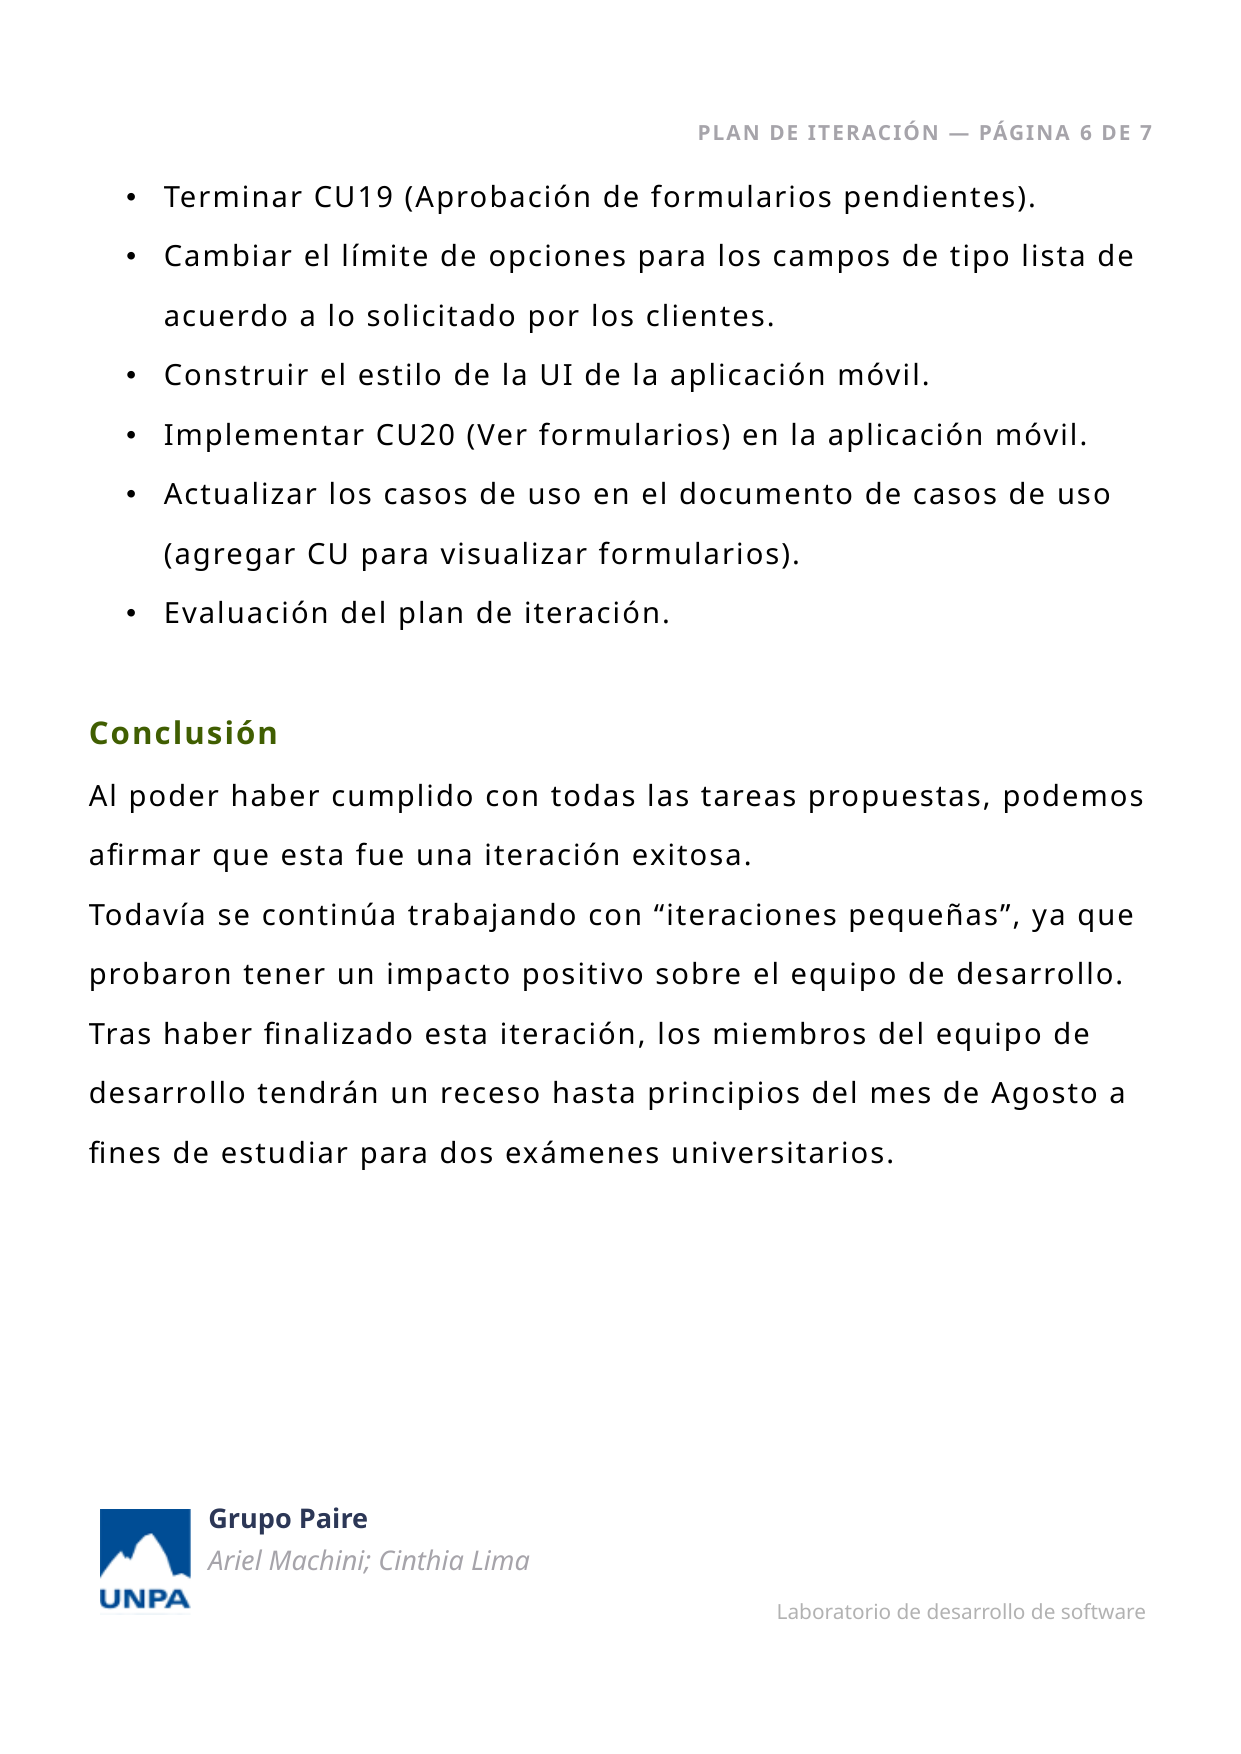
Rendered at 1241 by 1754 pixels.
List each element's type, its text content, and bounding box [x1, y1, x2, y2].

text Al poder haber cumplido con todas las tareas propuestas, podemos afirmar que esta fue una iteración exitosa. [88, 775, 1152, 874]
picture [100, 1509, 191, 1615]
list Terminar CU19 (Aprobación de formularios pendientes). [126, 176, 1152, 216]
list Evaluación del plan de iteración. [126, 592, 1152, 632]
text Conclusión [88, 711, 1152, 754]
list Actualizar los casos de uso en el documento de casos de uso (agregar CU para visualizar formularios). [126, 473, 1152, 573]
text Todavía se continúa trabajando con “iteraciones pequeñas”, ya que probaron tener un impacto positivo sobre el equipo de desarrollo. [88, 894, 1152, 993]
text Tras haber finalizado esta iteración, los miembros del equipo de desarrollo tendrán un receso hasta principios del mes de Agosto a fines de estudiar para dos exámenes universitarios. [88, 1013, 1152, 1172]
list Cambiar el límite de opciones para los campos de tipo lista de acuerdo a lo solicitado por los clientes. [126, 236, 1152, 335]
list Construir el estilo de la UI de la aplicación móvil. [126, 354, 1152, 394]
list Implementar CU20 (Ver formularios) en la aplicación móvil. [126, 414, 1152, 454]
